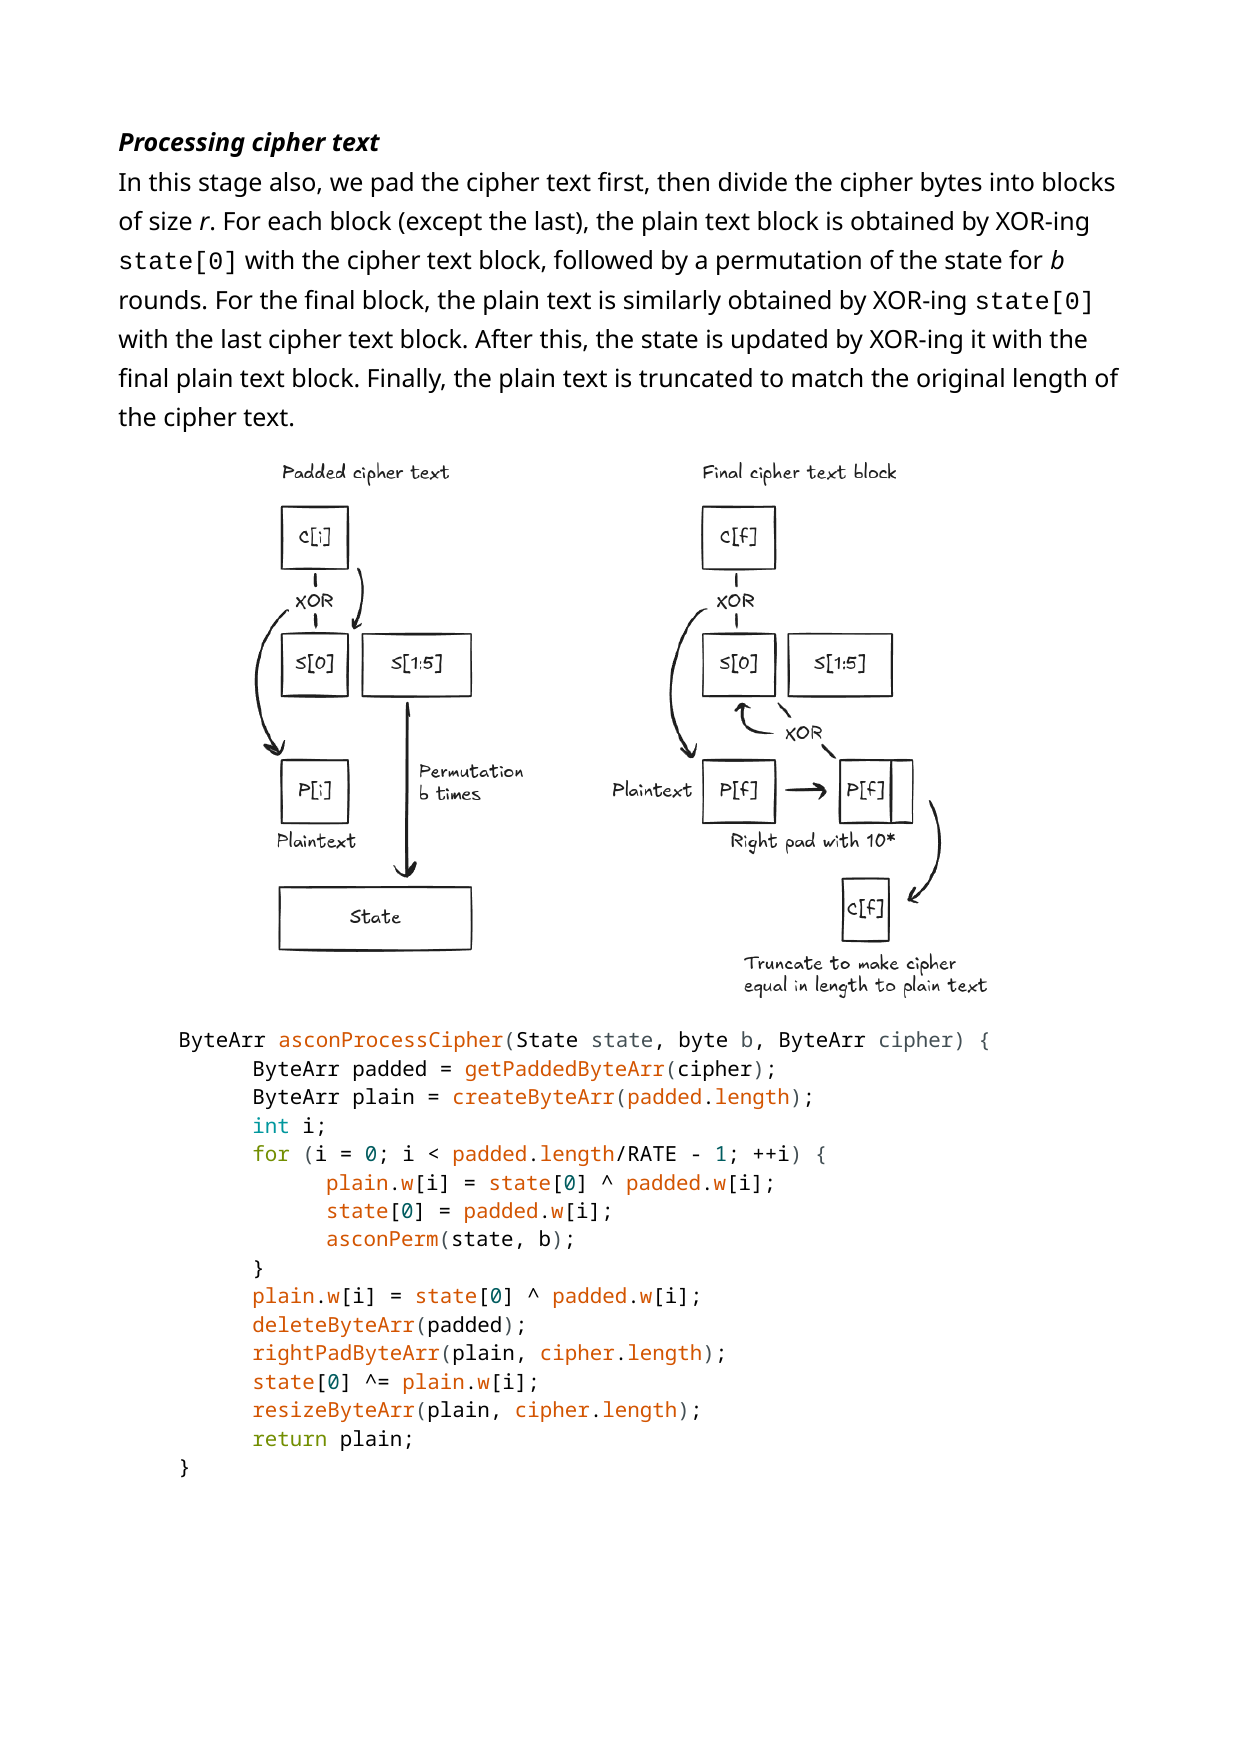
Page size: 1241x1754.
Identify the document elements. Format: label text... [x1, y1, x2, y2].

text deleteByteArr(padded); [178, 1310, 1122, 1338]
picture [245, 453, 995, 1006]
text plain.w[i] = state[0] ^ padded.w[i]; [178, 1281, 1122, 1310]
text In this stage also, we pad the cipher text first, then divide the cipher bytes into blocks of size r. For each block (except the last), the plain text block is obtained by XOR-ing state[0] with the cipher text block, followed by a permutation of the state for b rounds. For the final block, the plain text is similarly obtained by XOR-ing state[0] with the last cipher text block. After this, the state is updated by XOR-ing it with the final plain text block. Finally, the plain text is truncated to match the original length of the cipher text. [118, 165, 1122, 434]
text state[0] = padded.w[i]; [178, 1196, 1122, 1224]
subtitle Processing cipher text [118, 124, 1122, 158]
text plain.w[i] = state[0] ^ padded.w[i]; [178, 1168, 1122, 1196]
text resizeByteArr(plain, cipher.length); [178, 1395, 1122, 1424]
text state[0] ^= plain.w[i]; [178, 1367, 1122, 1395]
text ByteArr padded = getPaddedByteArr(cipher); [178, 1054, 1122, 1082]
text } [178, 1452, 1122, 1481]
text int i; [178, 1111, 1122, 1139]
text rightPadByteArr(plain, cipher.length); [178, 1338, 1122, 1367]
text ByteArr plain = createByteArr(padded.length); [178, 1082, 1122, 1111]
text asconPerm(state, b); [178, 1224, 1122, 1253]
text } [178, 1253, 1122, 1281]
text return plain; [178, 1424, 1122, 1452]
text ByteArr asconProcessCipher(State state, byte b, ByteArr cipher) { [178, 1026, 1122, 1054]
text for (i = 0; i < padded.length/RATE - 1; ++i) { [178, 1139, 1122, 1168]
